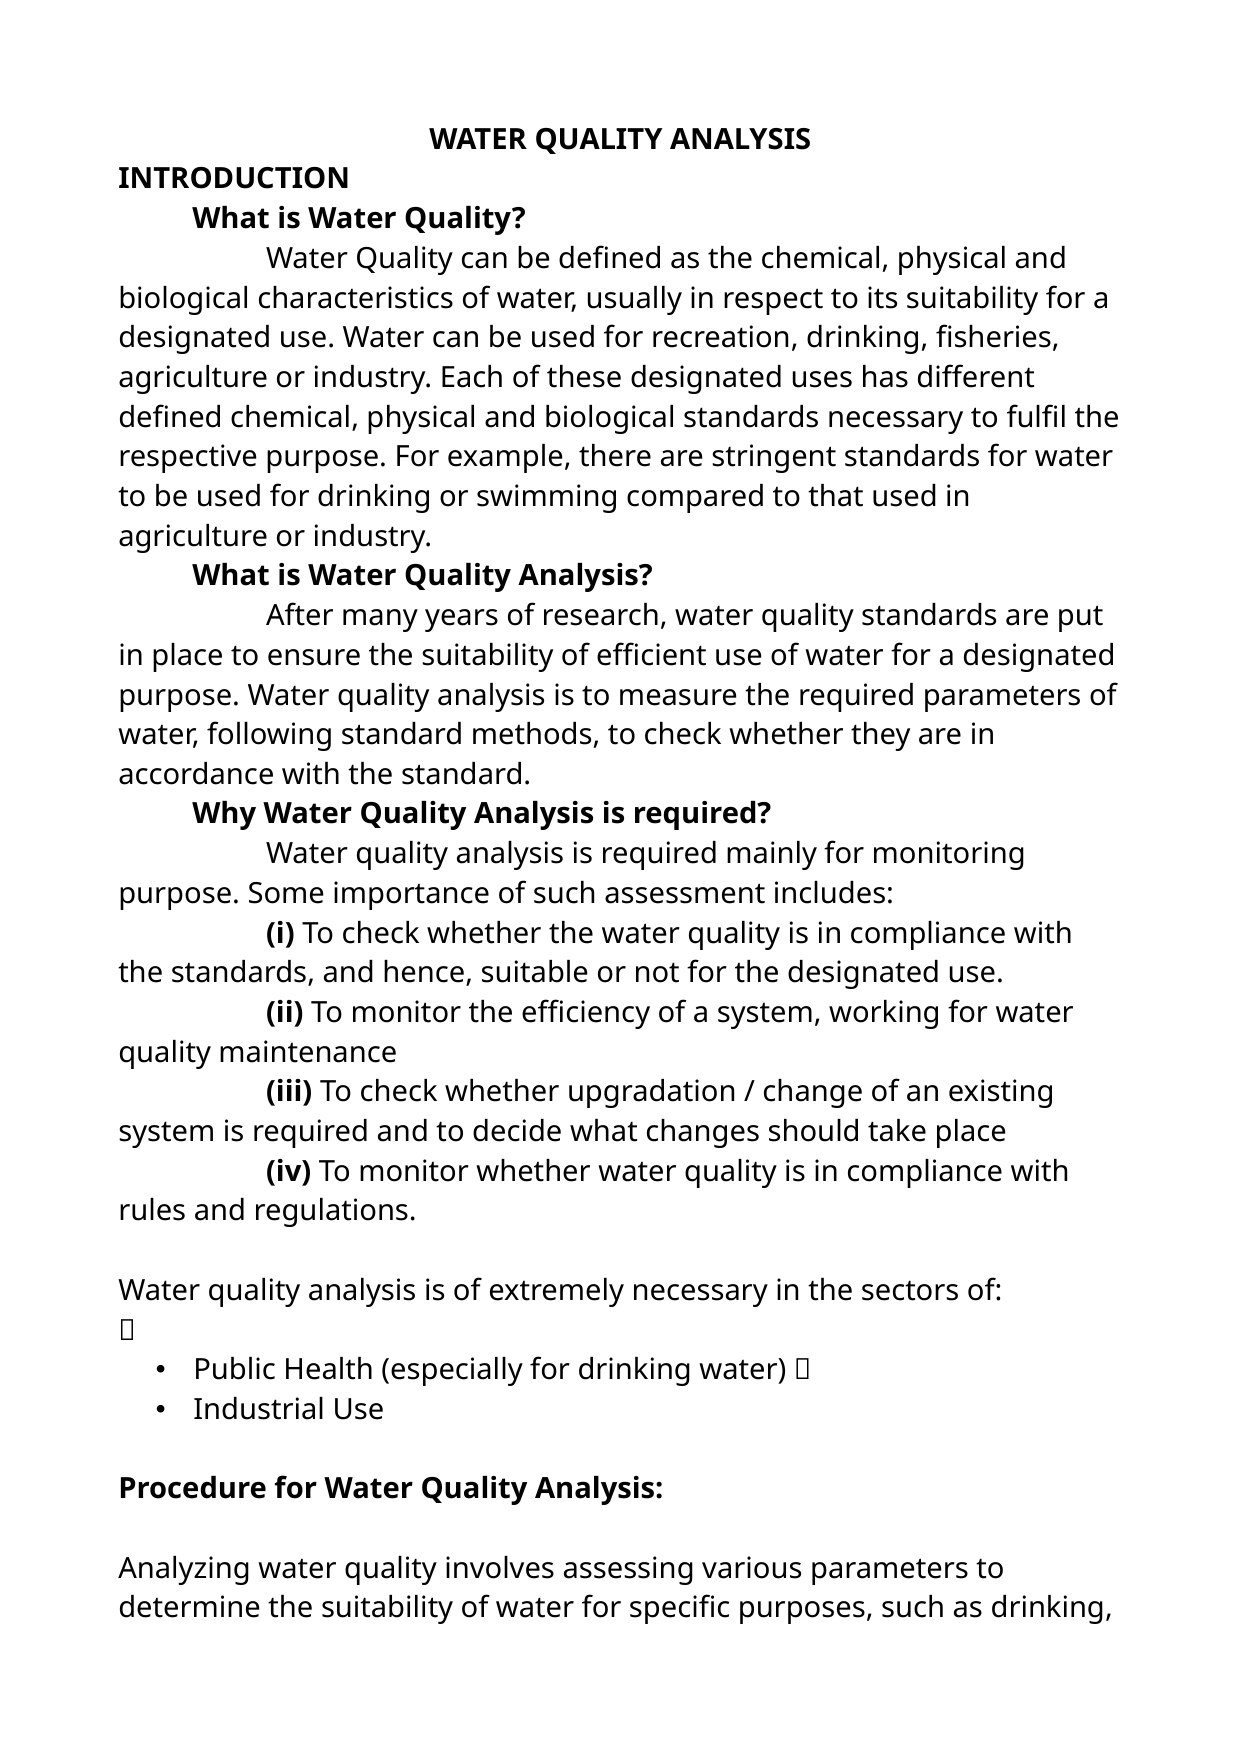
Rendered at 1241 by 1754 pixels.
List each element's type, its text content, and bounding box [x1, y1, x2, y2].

text Water Quality can be defined as the chemical, physical and biological characteristics of water, usually in respect to its suitability for a designated use. Water can be used for recreation, drinking, fisheries, agriculture or industry. Each of these designated uses has different defined chemical, physical and biological standards necessary to fulfil the respective purpose. For example, there are stringent standards for water to be used for drinking or swimming compared to that used in agriculture or industry. [118, 237, 1122, 555]
text (i) To check whether the water quality is in compliance with the standards, and hence, suitable or not for the designated use. [118, 912, 1122, 991]
text Water quality analysis is required mainly for monitoring purpose. Some importance of such assessment includes: [118, 832, 1122, 912]
text WATER QUALITY ANALYSIS [118, 118, 1122, 158]
text What is Water Quality Analysis? [118, 555, 1122, 594]
text Why Water Quality Analysis is required? [118, 793, 1122, 832]
text (iii) To check whether upgradation / change of an existing system is required and to decide what changes should take place [118, 1071, 1122, 1150]
text Analyzing water quality involves assessing various parameters to determine the suitability of water for specific purposes, such as drinking, [118, 1547, 1122, 1626]
text INTRODUCTION [118, 158, 1122, 197]
text  [118, 1309, 1122, 1348]
text Water quality analysis is of extremely necessary in the sectors of: [118, 1269, 1122, 1309]
text After many years of research, water quality standards are put in place to ensure the suitability of efficient use of water for a designated purpose. Water quality analysis is to measure the required parameters of water, following standard methods, to check whether they are in accordance with the standard. [118, 594, 1122, 793]
list Public Health (especially for drinking water)  [156, 1348, 1122, 1388]
text (iv) To monitor whether water quality is in compliance with rules and regulations. [118, 1150, 1122, 1229]
text Procedure for Water Quality Analysis: [118, 1467, 1122, 1507]
text (ii) To monitor the efficiency of a system, working for water quality maintenance [118, 991, 1122, 1071]
list Industrial Use [156, 1388, 1122, 1428]
text What is Water Quality? [118, 197, 1122, 237]
